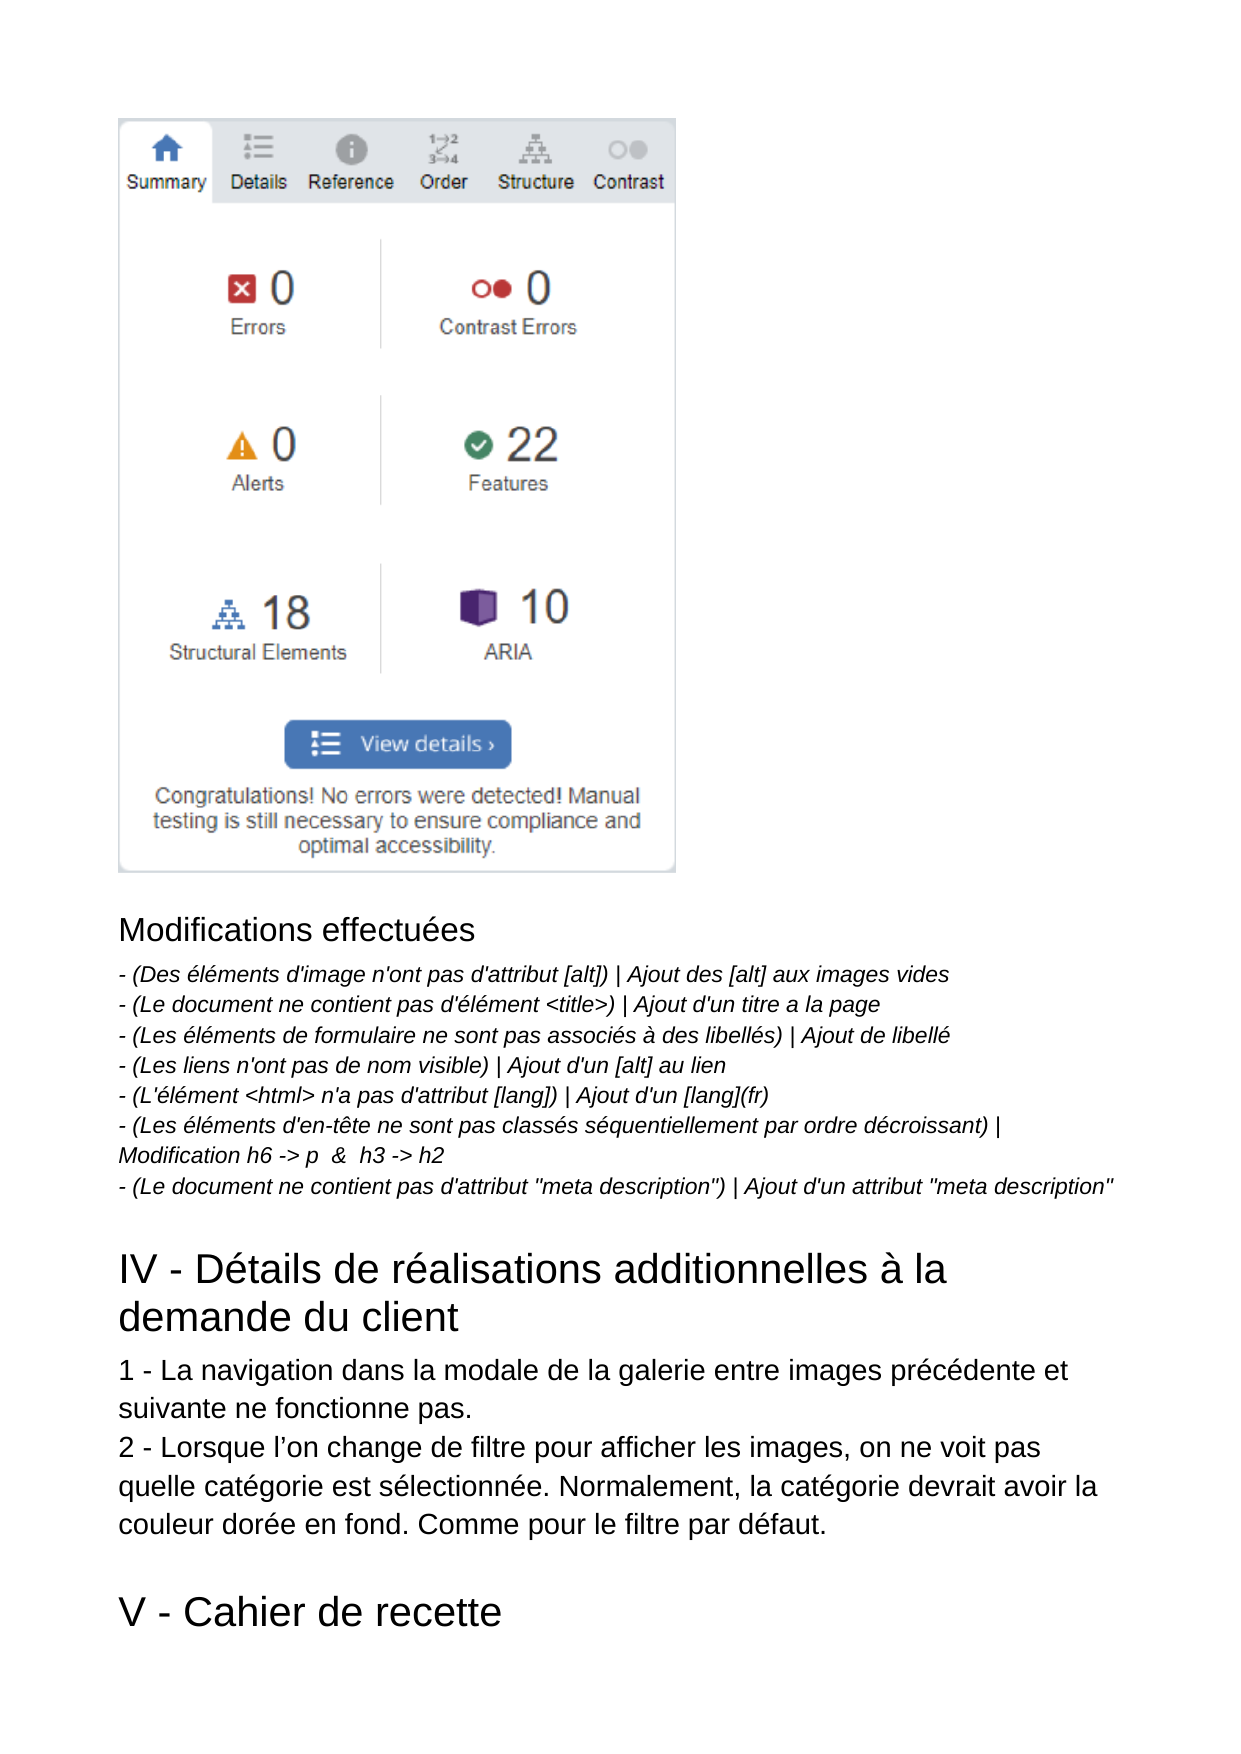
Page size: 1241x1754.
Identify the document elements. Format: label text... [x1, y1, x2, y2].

text - (Les éléments d'en-tête ne sont pas classés séquentiellement par ordre décroissant) | Modification h6 -> p & h3 -> h2 [118, 1112, 1122, 1169]
text - (Le document ne contient pas d'élément <title>) | Ajout d'un titre a la page [118, 991, 1122, 1018]
text V - Cahier de recette [118, 1587, 1122, 1635]
text - (Le document ne contient pas d'attribut "meta description") | Ajout d'un attribut "meta description" [118, 1173, 1122, 1199]
text - (Des éléments d'image n'ont pas d'attribut [alt]) | Ajout des [alt] aux images vides [118, 961, 1122, 988]
text Modifications effectuées [118, 910, 1122, 949]
text 1 - La navigation dans la modale de la galerie entre images précédente et suivante ne fonctionne pas. [118, 1353, 1122, 1425]
text IV - Détails de réalisations additionnelles à la demande du client [118, 1244, 1122, 1340]
text - (L'élément <html> n'a pas d'attribut [lang]) | Ajout d'un [lang](fr) [118, 1082, 1122, 1108]
text 2 - Lorsque l’on change de filtre pour afficher les images, on ne voit pas quelle catégorie est sélectionnée. Normalement, la catégorie devrait avoir la couleur dorée en fond. Comme pour le filtre par défaut. [118, 1430, 1122, 1541]
text - (Les éléments de formulaire ne sont pas associés à des libellés) | Ajout de libellé [118, 1022, 1122, 1048]
text - (Les liens n'ont pas de nom visible) | Ajout d'un [alt] au lien [118, 1052, 1122, 1078]
